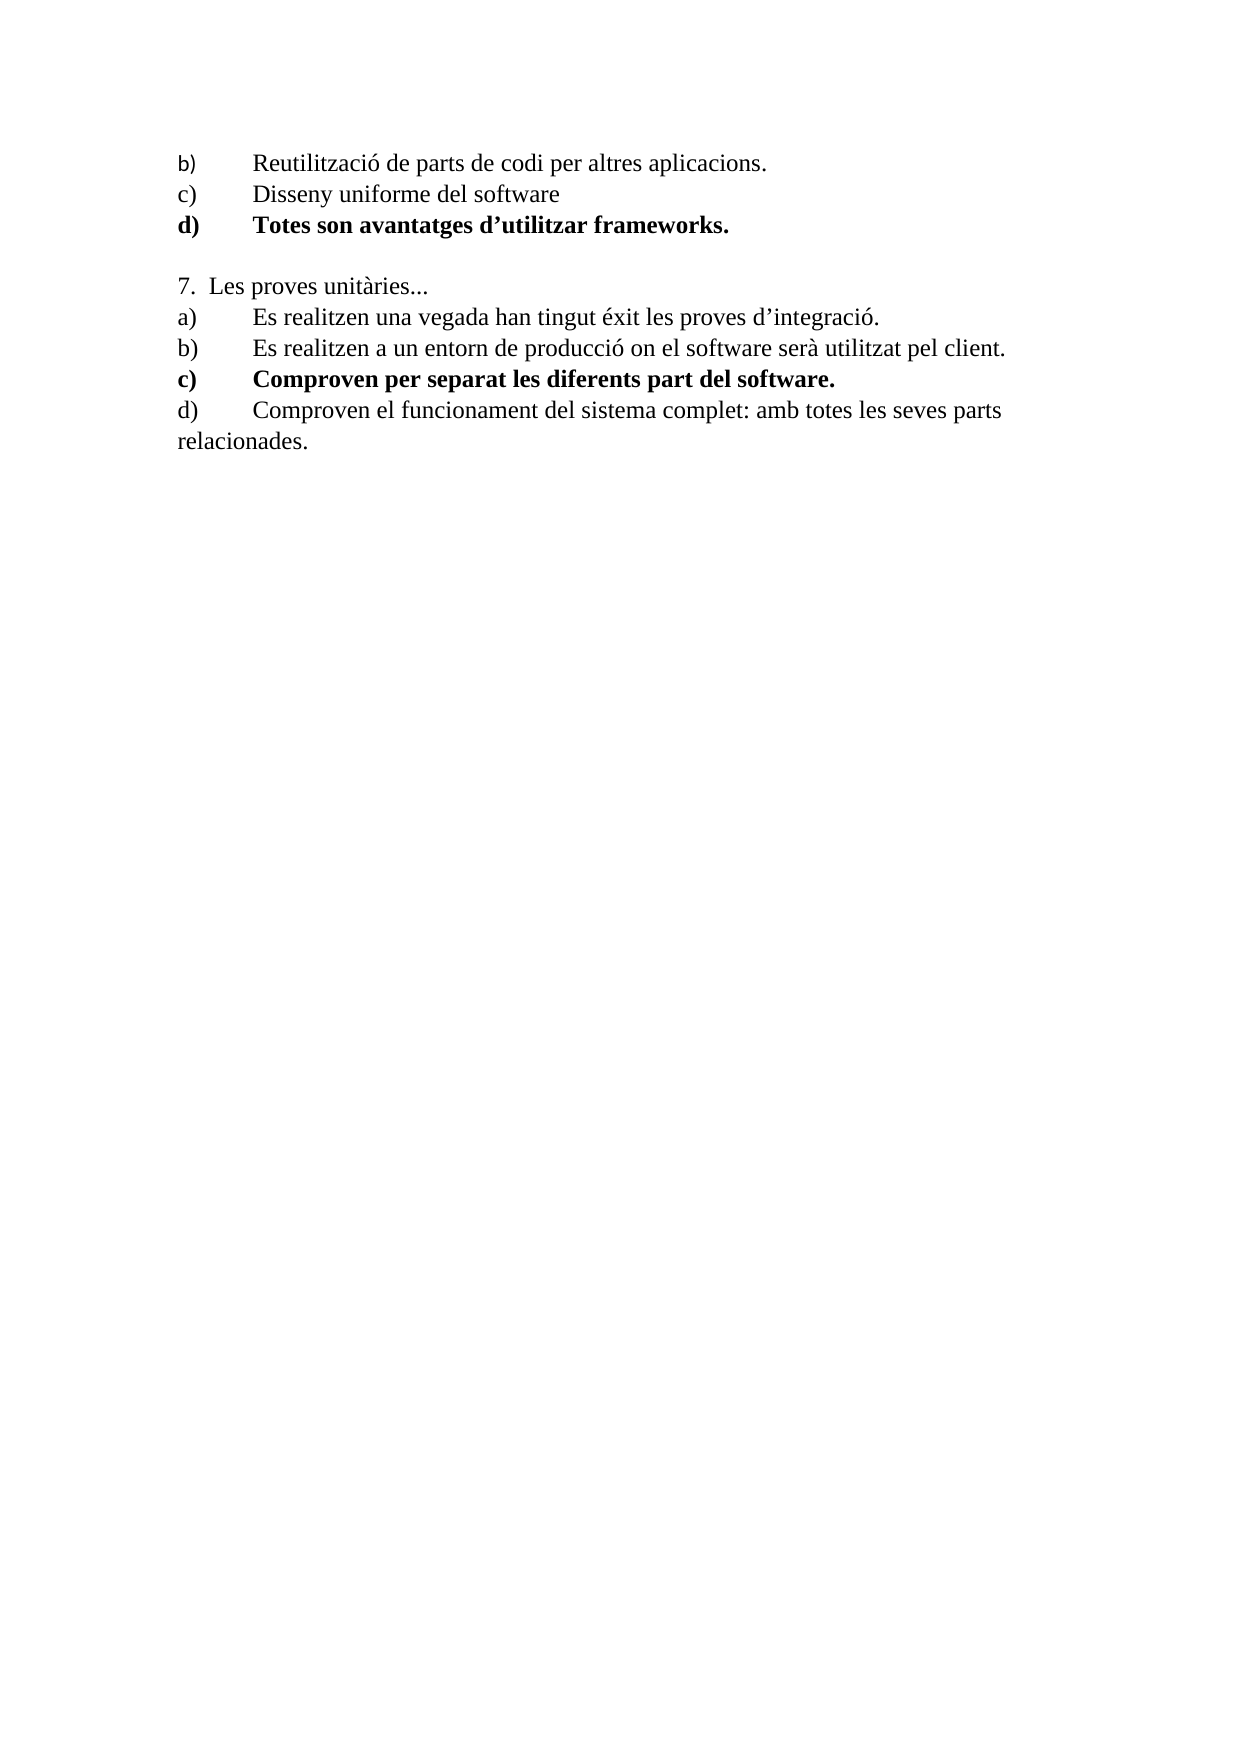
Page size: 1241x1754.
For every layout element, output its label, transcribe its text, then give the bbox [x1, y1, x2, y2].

list Comproven el funcionament del sistema complet: amb totes les seves parts relacionades. [177, 395, 1063, 455]
list Totes son avantatges d’utilitzar frameworks. [177, 210, 1063, 239]
list Disseny uniforme del software [177, 179, 1063, 208]
list 7. Les proves unitàries... [177, 271, 1063, 300]
list Es realitzen a un entorn de producció on el software serà utilitzat pel client. [177, 333, 1063, 362]
list Es realitzen una vegada han tingut éxit les proves d’integració. [177, 302, 1063, 331]
list Comproven per separat les diferents part del software. [177, 364, 1063, 393]
list Reutilització de parts de codi per altres aplicacions. [177, 148, 1063, 177]
